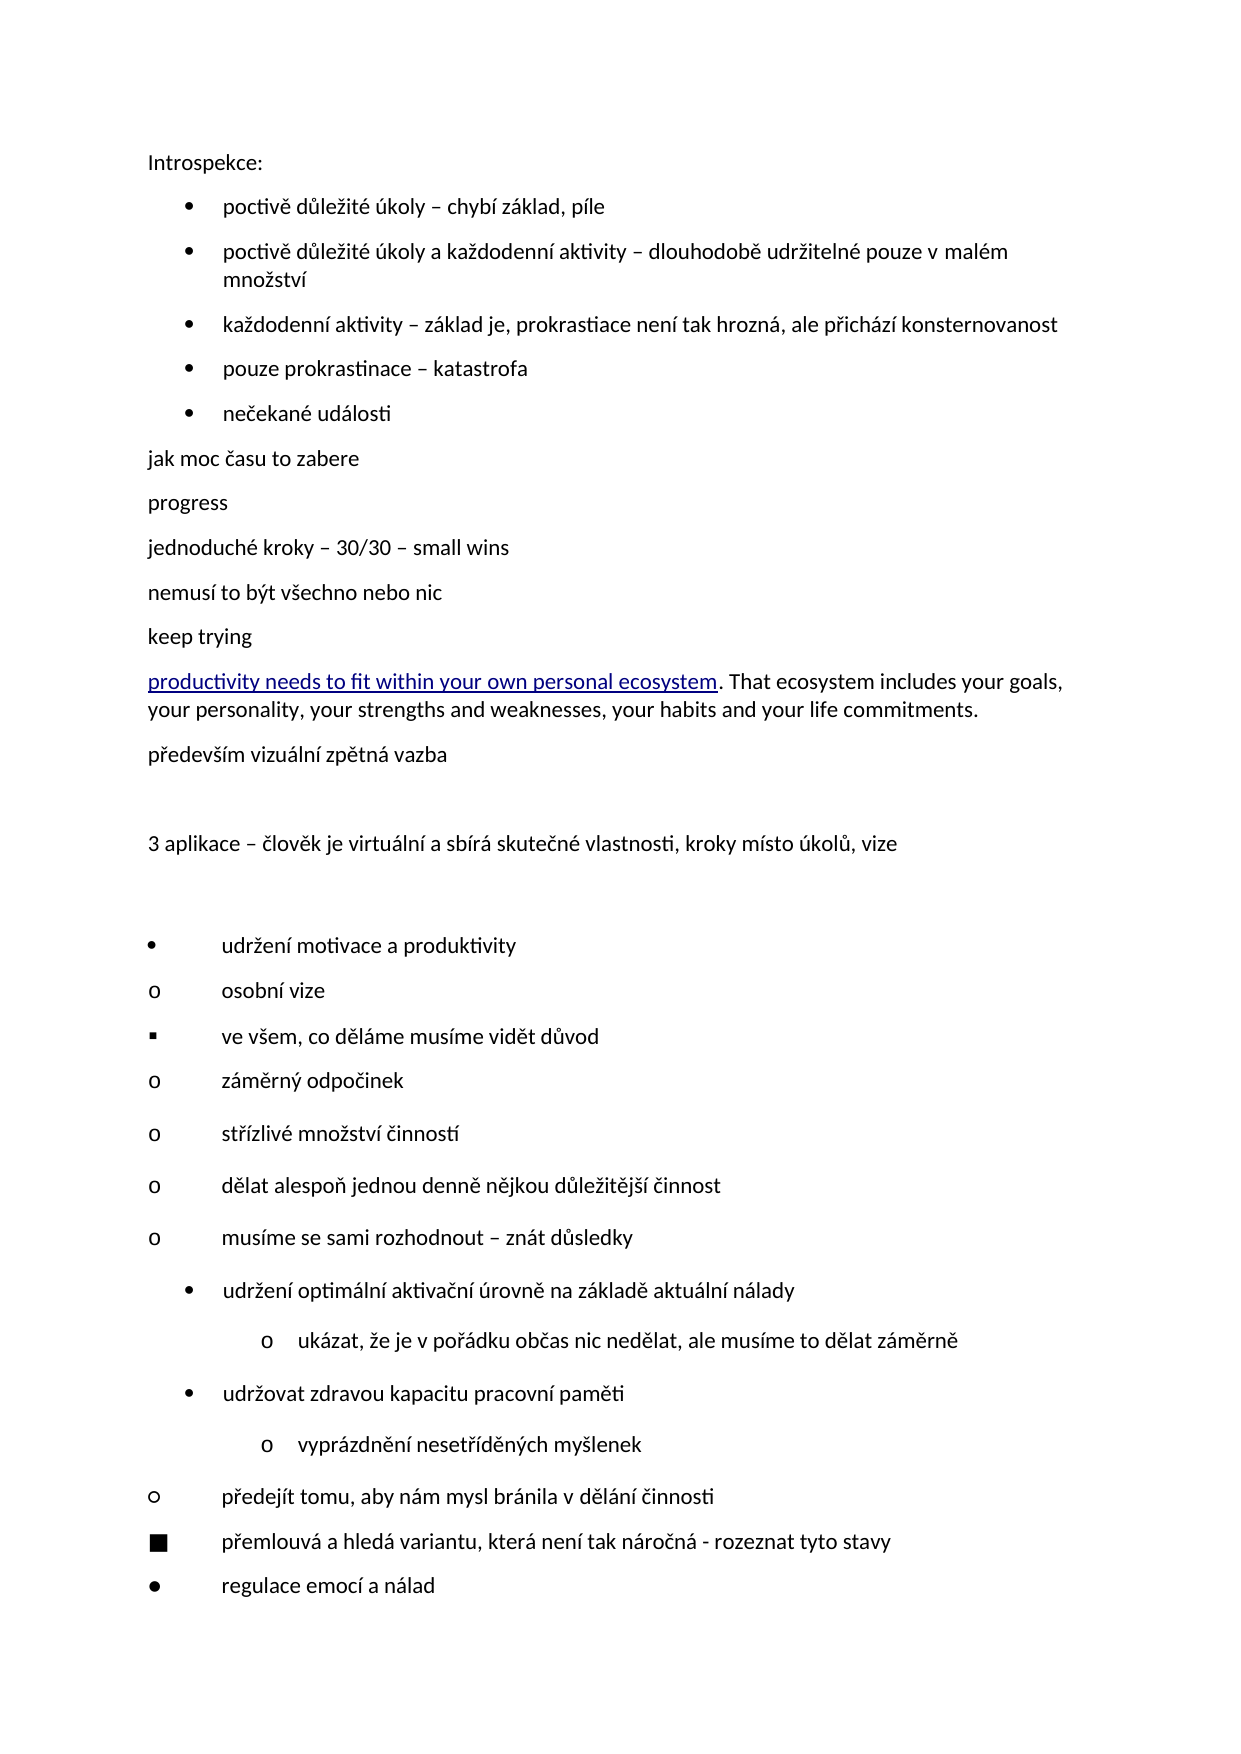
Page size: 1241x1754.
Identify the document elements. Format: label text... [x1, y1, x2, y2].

text jednoduché kroky – 30/30 – small wins [148, 533, 1093, 561]
list poctivě důležité úkoly – chybí základ, píle [185, 192, 1093, 220]
list přemlouvá a hledá variantu, která není tak náročná - rozeznat tyto stavy [148, 1527, 1063, 1555]
text keep trying [148, 622, 1093, 651]
list nečekané události [185, 399, 1093, 427]
list udržení motivace a produktivity [148, 931, 1063, 959]
text 3 aplikace – člověk je virtuální a sbírá skutečné vlastnosti, kroky místo úkolů, vize [148, 829, 1093, 857]
text především vizuální zpětná vazba [148, 740, 1093, 768]
list udržení optimální aktivační úrovně na základě aktuální nálady [185, 1276, 1093, 1304]
list ve všem, co děláme musíme vidět důvod [148, 1022, 1063, 1050]
text progress [148, 488, 1093, 516]
list ukázat, že je v pořádku občas nic nedělat, ale musíme to dělat záměrně [260, 1327, 1093, 1356]
list udržovat zdravou kapacitu pracovní paměti [185, 1379, 1093, 1407]
text nemusí to být všechno nebo nic [148, 578, 1093, 606]
list musíme se sami rozhodnout – znát důsledky [148, 1223, 1063, 1253]
list osobní vize [148, 976, 1063, 1005]
list vyprázdnění nesetříděných myšlenek [260, 1430, 1093, 1459]
list střízlivé množství činností [148, 1119, 1063, 1148]
list dělat alespoň jednou denně nějkou důležitější činnost [148, 1171, 1063, 1200]
list regulace emocí a nálad [148, 1572, 1063, 1599]
list předejít tomu, aby nám mysl bránila v dělání činnosti [148, 1482, 1063, 1510]
text productivity needs to fit within your own personal ecosystem. That ecosystem includes your goals, your personality, your strengths and weaknesses, your habits and your life commitments. [148, 667, 1093, 723]
text jak moc času to zabere [148, 444, 1093, 472]
list záměrný odpočinek [148, 1067, 1063, 1096]
text Introspekce: [148, 148, 1093, 176]
list poctivě důležité úkoly a každodenní aktivity – dlouhodobě udržitelné pouze v malém množství [185, 237, 1093, 293]
list pouze prokrastinace – katastrofa [185, 354, 1093, 382]
list každodenní aktivity – základ je, prokrastiace není tak hrozná, ale přichází konsternovanost [185, 310, 1093, 338]
